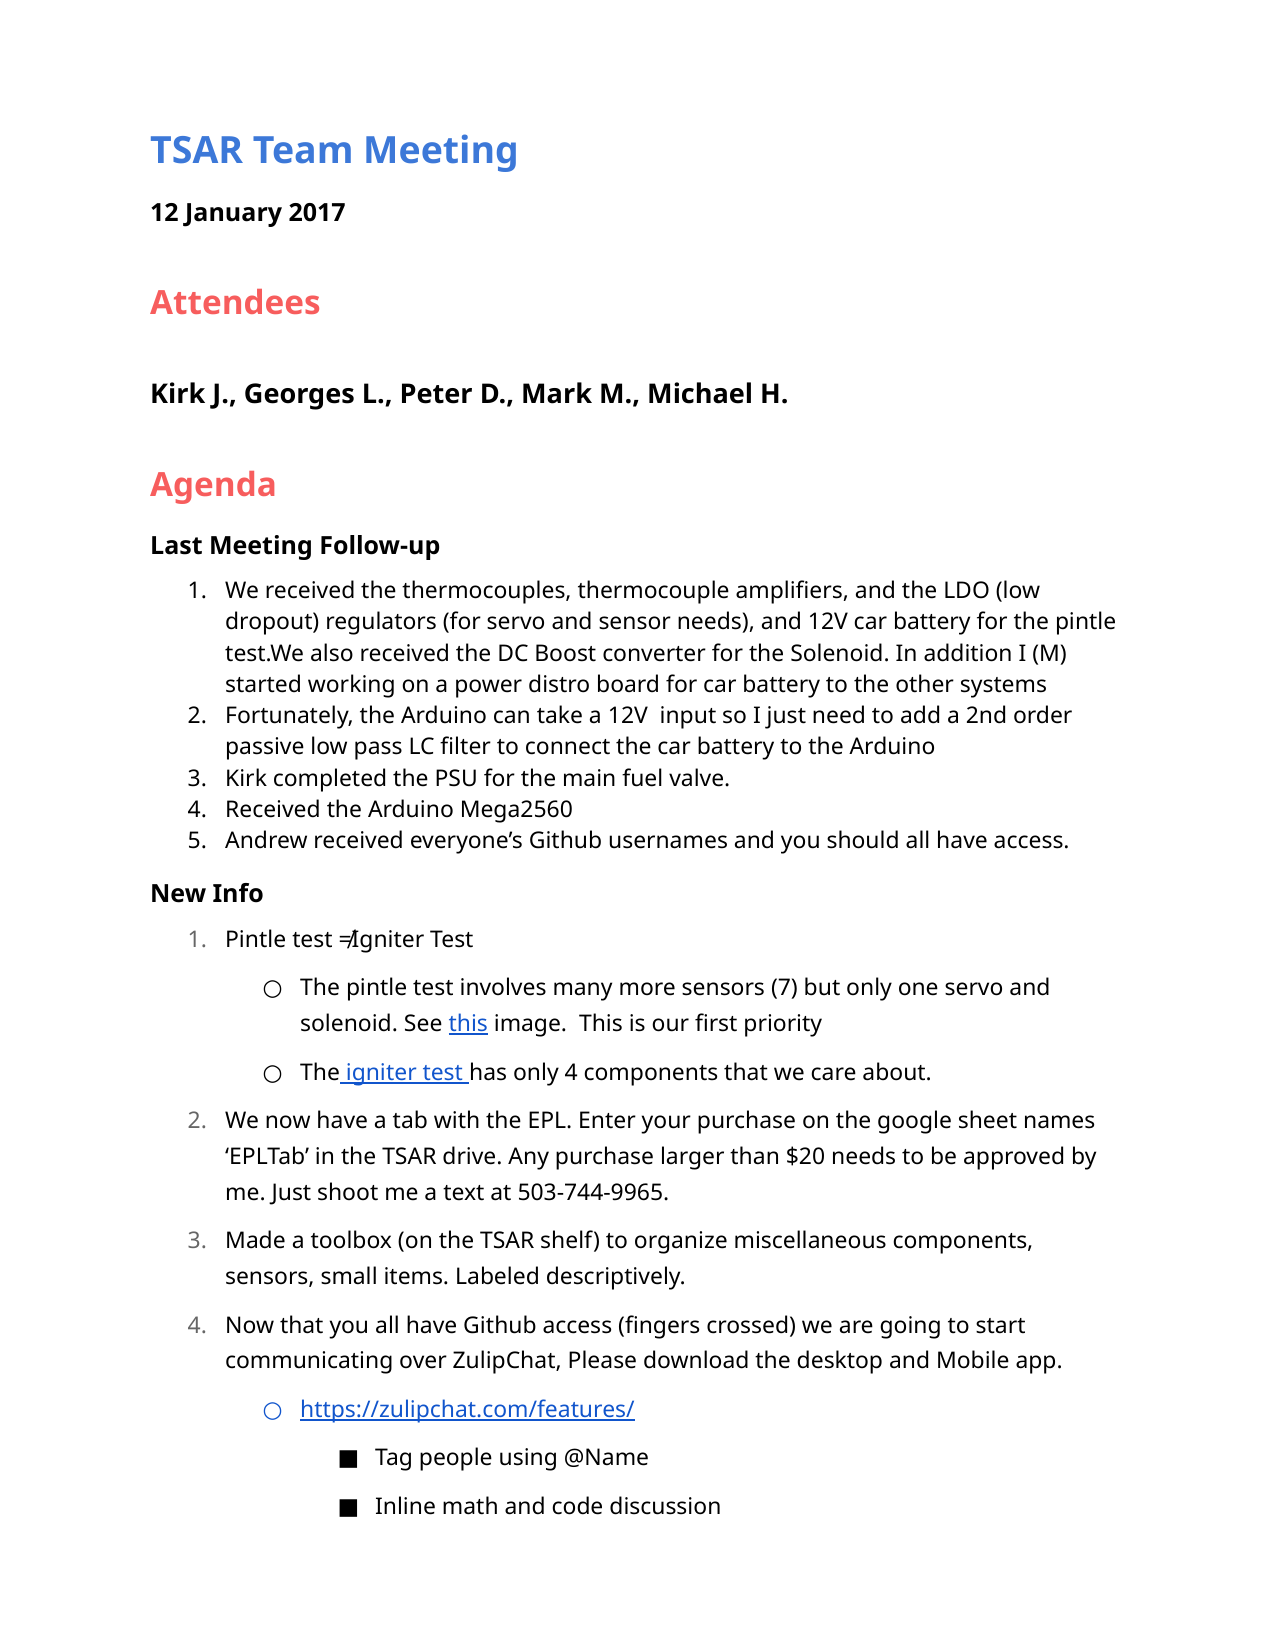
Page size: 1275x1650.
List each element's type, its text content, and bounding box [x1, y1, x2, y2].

subtitle Attendees [150, 279, 1128, 324]
list Now that you all have Github access (fingers crossed) we are going to start communicating over ZulipChat, Please download the desktop and Mobile app. [187, 1308, 1125, 1376]
list Fortunately, the Arduino can take a 12V input so I just need to add a 2nd order passive low pass LC filter to connect the car battery to the Arduino [187, 699, 1128, 761]
list Received the Arduino Mega2560 [187, 793, 1128, 824]
title TSAR Team Meeting [150, 123, 1128, 174]
list Tag people using @Name [337, 1441, 1125, 1473]
subtitle Last Meeting Follow-up [150, 527, 1128, 561]
list Inline math and code discussion [337, 1490, 1125, 1521]
list Made a toolbox (on the TSAR shelf) to organize miscellaneous components, sensors, small items. Labeled descriptively. [187, 1224, 1125, 1291]
list Andrew received everyone’s Github usernames and you should all have access. [187, 824, 1128, 855]
subtitle 12 January 2017 [150, 195, 1128, 229]
subtitle Kirk J., Georges L., Peter D., Mark M., Michael H. [150, 374, 1128, 411]
list The pintle test involves many more sensors (7) but only one servo and solenoid. See this image. This is our first priority [262, 971, 1125, 1038]
subtitle Agenda [150, 461, 1128, 507]
list Pintle test ≠Igniter Test [187, 923, 1125, 954]
list Kirk completed the PSU for the main fuel valve. [187, 761, 1128, 793]
list We now have a tab with the EPL. Enter your purchase on the google sheet names ‘EPLTab’ in the TSAR drive. Any purchase larger than $20 needs to be approved by me. Just shoot me a text at 503-744-9965. [187, 1104, 1125, 1207]
list https://zulipchat.com/features/ [262, 1393, 1125, 1424]
list We received the thermocouples, thermocouple amplifiers, and the LDO (low dropout) regulators (for servo and sensor needs), and 12V car battery for the pintle test.We also received the DC Boost converter for the Solenoid. In addition I (M) started working on a power distro board for car battery to the other systems [187, 574, 1128, 699]
list The igniter test has only 4 components that we care about. [262, 1055, 1125, 1087]
subtitle New Info [150, 876, 1128, 910]
